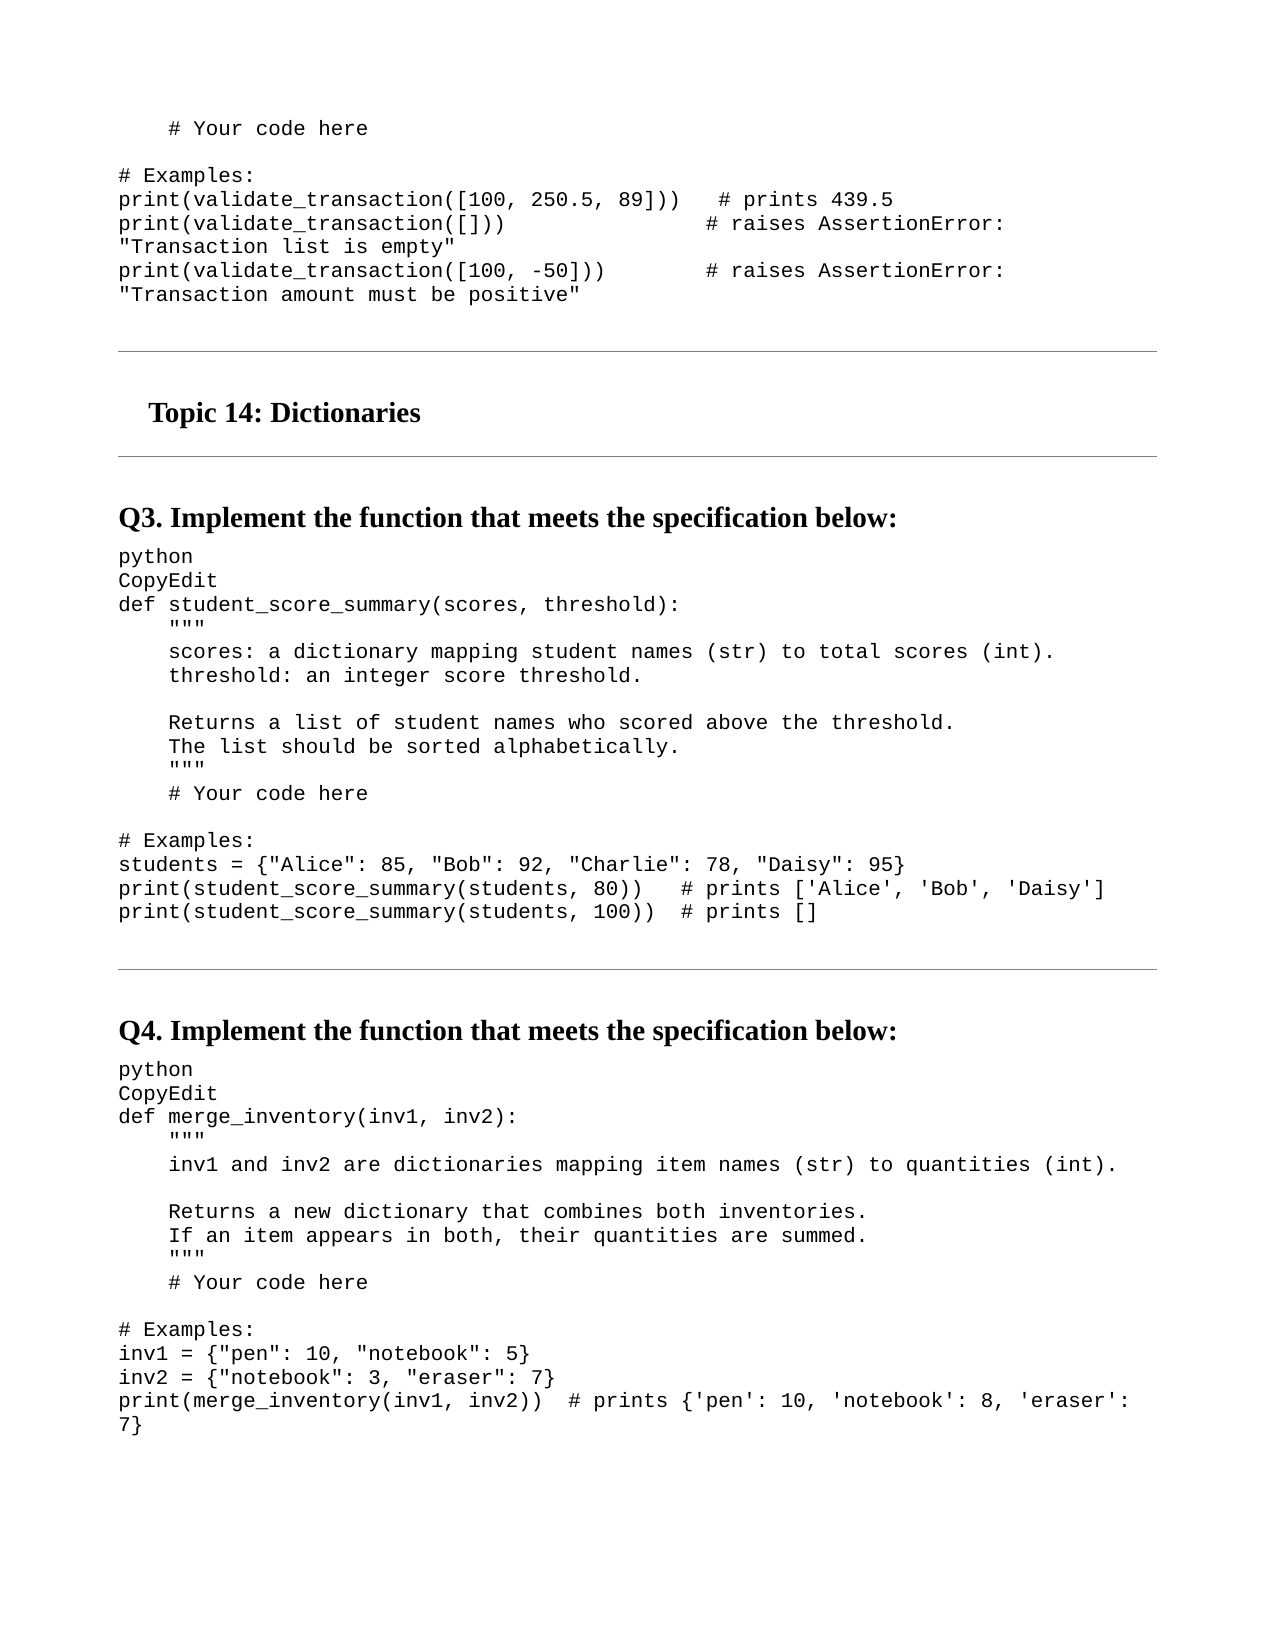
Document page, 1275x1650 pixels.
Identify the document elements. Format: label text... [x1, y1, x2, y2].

text """ [118, 1248, 1157, 1272]
text print(validate_transaction([100, 250.5, 89])) # prints 439.5 [118, 189, 1157, 213]
subtitle Q4. Implement the function that meets the specification below: [118, 1013, 1157, 1047]
text scores: a dictionary mapping student names (str) to total scores (int). [118, 641, 1157, 665]
text python [118, 547, 1157, 570]
text Returns a new dictionary that combines both inventories. [118, 1201, 1157, 1225]
text threshold: an integer score threshold. [118, 665, 1157, 688]
subtitle Q3. Implement the function that meets the specification below: [118, 501, 1157, 534]
subtitle ✅ Topic 14: Dictionaries [118, 396, 1157, 429]
text students = {"Alice": 85, "Bob": 92, "Charlie": 78, "Daisy": 95} [118, 854, 1157, 878]
text # Your code here [118, 783, 1157, 807]
text inv1 = {"pen": 10, "notebook": 5} [118, 1343, 1157, 1367]
text print(merge_inventory(inv1, inv2)) # prints {'pen': 10, 'notebook': 8, 'eraser': 7} [118, 1390, 1157, 1438]
text # Examples: [118, 830, 1157, 854]
text """ [118, 1130, 1157, 1154]
text """ [118, 617, 1157, 641]
text # Examples: [118, 1319, 1157, 1343]
text print(validate_transaction([100, -50])) # raises AssertionError: "Transaction amount must be positive" [118, 260, 1157, 307]
text def merge_inventory(inv1, inv2): [118, 1107, 1157, 1130]
text inv2 = {"notebook": 3, "eraser": 7} [118, 1367, 1157, 1390]
text inv1 and inv2 are dictionaries mapping item names (str) to quantities (int). [118, 1154, 1157, 1177]
text # Your code here [118, 118, 1157, 142]
text print(student_score_summary(students, 80)) # prints ['Alice', 'Bob', 'Daisy'] [118, 878, 1157, 901]
text print(validate_transaction([])) # raises AssertionError: "Transaction list is empty" [118, 213, 1157, 260]
text print(student_score_summary(students, 100)) # prints [] [118, 901, 1157, 925]
text The list should be sorted alphabetically. [118, 736, 1157, 759]
text """ [118, 759, 1157, 783]
text CopyEdit [118, 570, 1157, 594]
text python [118, 1059, 1157, 1083]
text def student_score_summary(scores, threshold): [118, 594, 1157, 617]
text # Examples: [118, 165, 1157, 189]
text # Your code here [118, 1272, 1157, 1296]
text CopyEdit [118, 1083, 1157, 1107]
text If an item appears in both, their quantities are summed. [118, 1225, 1157, 1248]
text Returns a list of student names who scored above the threshold. [118, 712, 1157, 736]
